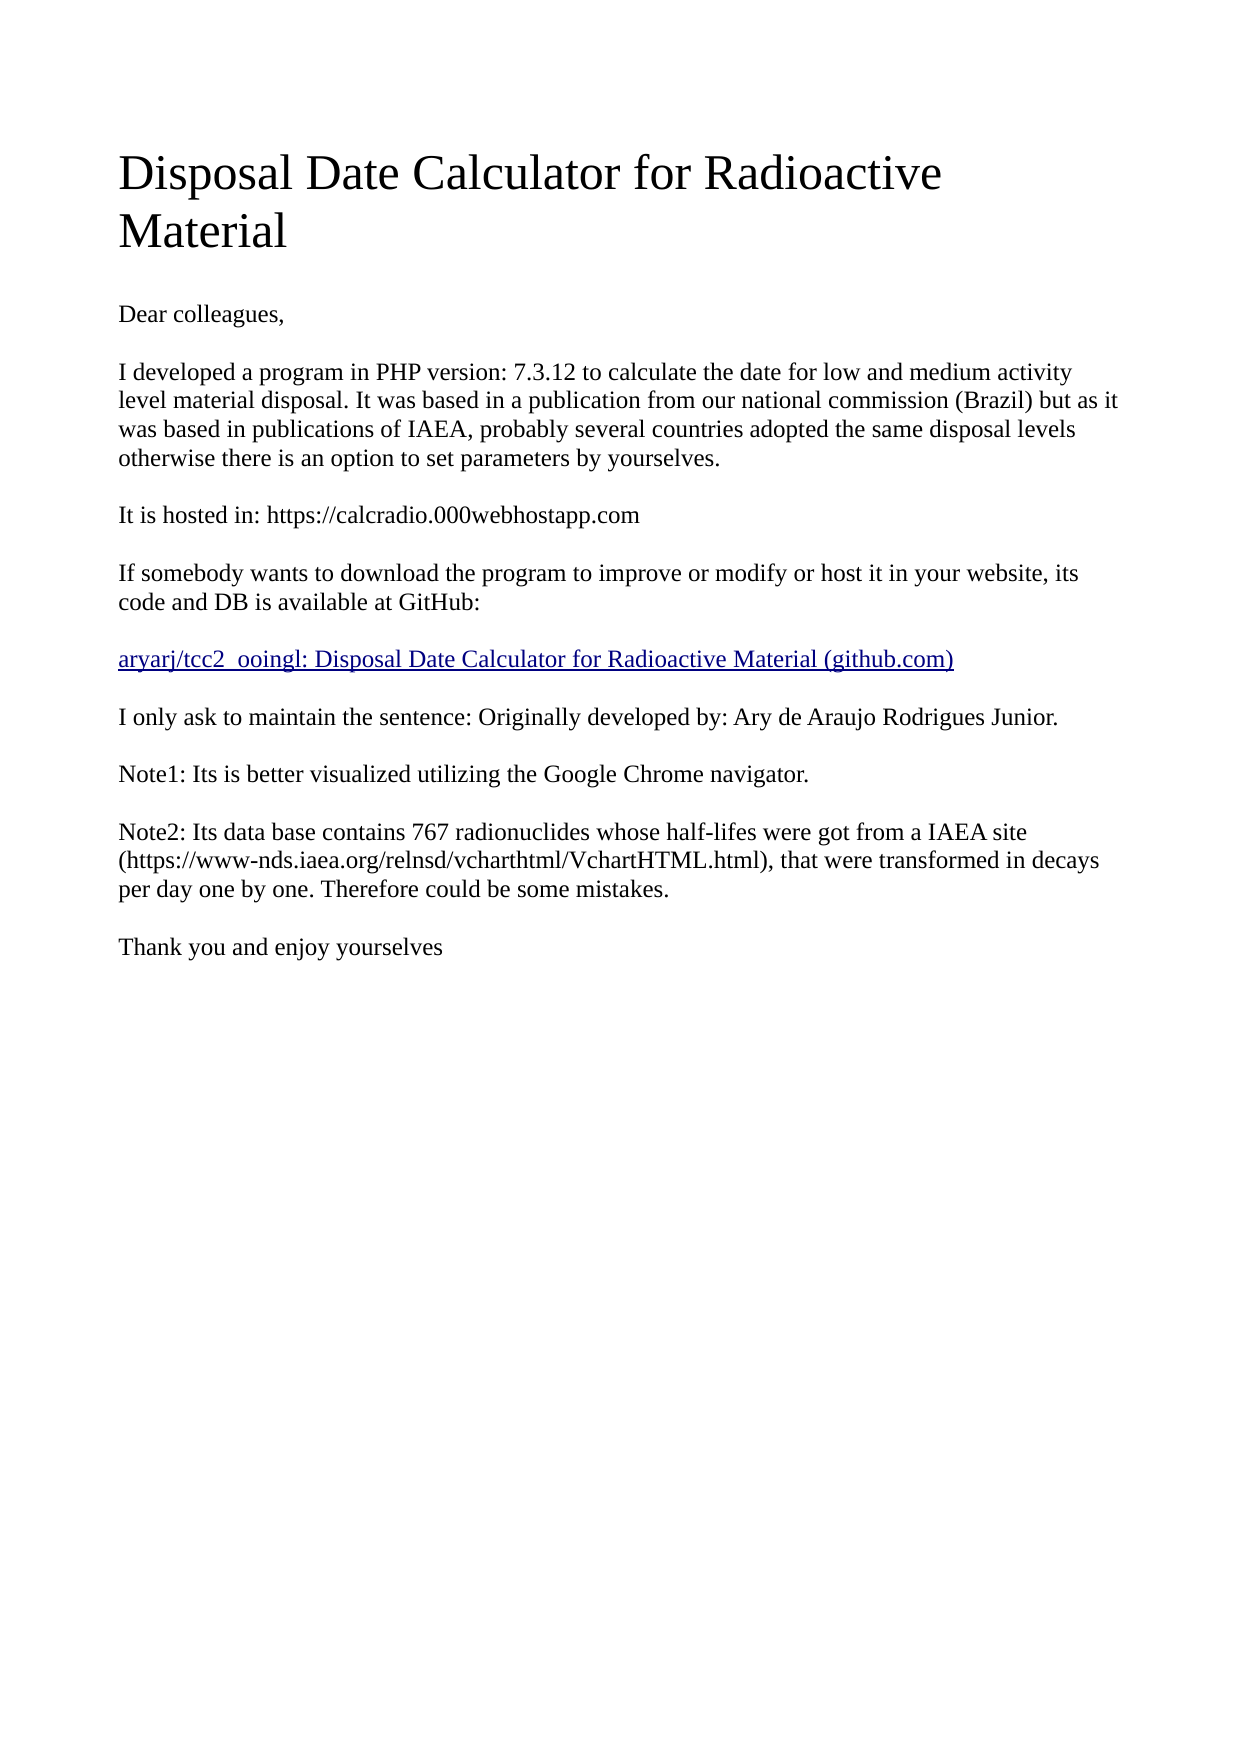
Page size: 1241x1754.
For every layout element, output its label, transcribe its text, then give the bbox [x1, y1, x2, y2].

text I only ask to maintain the sentence: Originally developed by: Ary de Araujo Rodrigues Junior. [118, 702, 1122, 731]
text It is hosted in: https://calcradio.000webhostapp.com [118, 501, 1122, 529]
text Thank you and enjoy yourselves [118, 932, 1122, 961]
text aryarj/tcc2_ooingl: Disposal Date Calculator for Radioactive Material (github.com) [118, 644, 1122, 673]
text Note2: Its data base contains 767 radionuclides whose half-lifes were got from a IAEA site (https://www-nds.iaea.org/relnsd/vcharthtml/VchartHTML.html), that were transformed in decays per day one by one. Therefore could be some mistakes. [118, 817, 1122, 903]
subtitle Disposal Date Calculator for Radioactive Material [118, 143, 1122, 258]
text Dear colleagues, [118, 299, 1122, 328]
text Note1: Its is better visualized utilizing the Google Chrome navigator. [118, 759, 1122, 788]
text I developed a program in PHP version: 7.3.12 to calculate the date for low and medium activity level material disposal. It was based in a publication from our national commission (Brazil) but as it was based in publications of IAEA, probably several countries adopted the same disposal levels otherwise there is an option to set parameters by yourselves. [118, 357, 1122, 472]
text If somebody wants to download the program to improve or modify or host it in your website, its code and DB is available at GitHub: [118, 558, 1122, 616]
